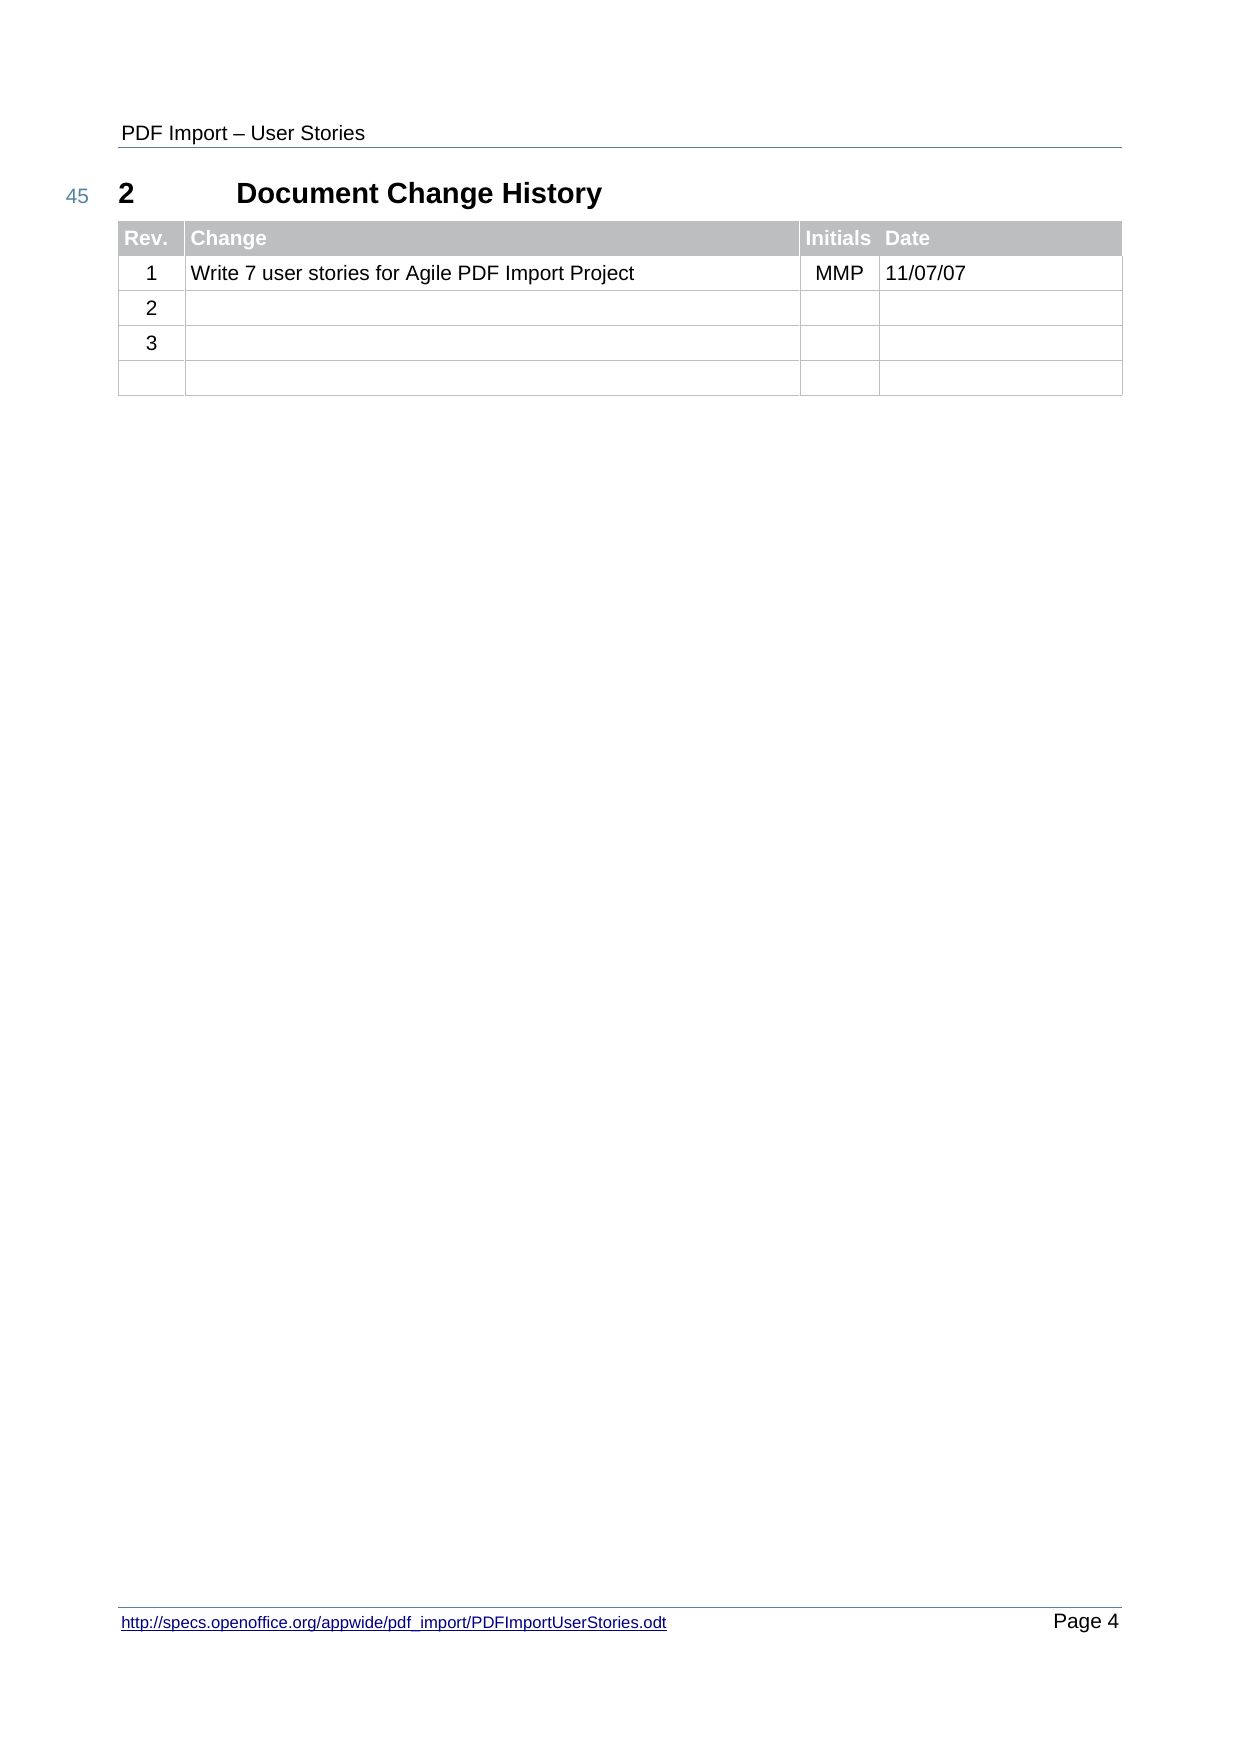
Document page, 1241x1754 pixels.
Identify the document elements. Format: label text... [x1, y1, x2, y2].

table_cell [880, 361, 1122, 395]
table_cell 2 [119, 291, 184, 325]
table_header Change [185, 221, 799, 256]
table_cell Write 7 user stories for Agile PDF Import Project [186, 256, 799, 290]
table_header Initials [800, 221, 879, 256]
table_cell 1 [119, 256, 184, 290]
subtitle Document Change History [118, 177, 1122, 209]
table_cell 11/07/07 [880, 256, 1122, 290]
table_cell MMP [801, 256, 879, 290]
table_cell [801, 291, 879, 325]
table_cell [880, 326, 1122, 360]
table_cell 3 [119, 326, 184, 360]
table_header Rev. [118, 221, 184, 256]
table_cell [186, 291, 799, 325]
table_header Date [879, 221, 1122, 256]
table_cell [880, 291, 1122, 325]
table_cell [186, 361, 799, 395]
table_cell [801, 326, 879, 360]
table_cell [801, 361, 879, 395]
table_cell <...> [119, 361, 184, 395]
table_cell [186, 326, 799, 360]
